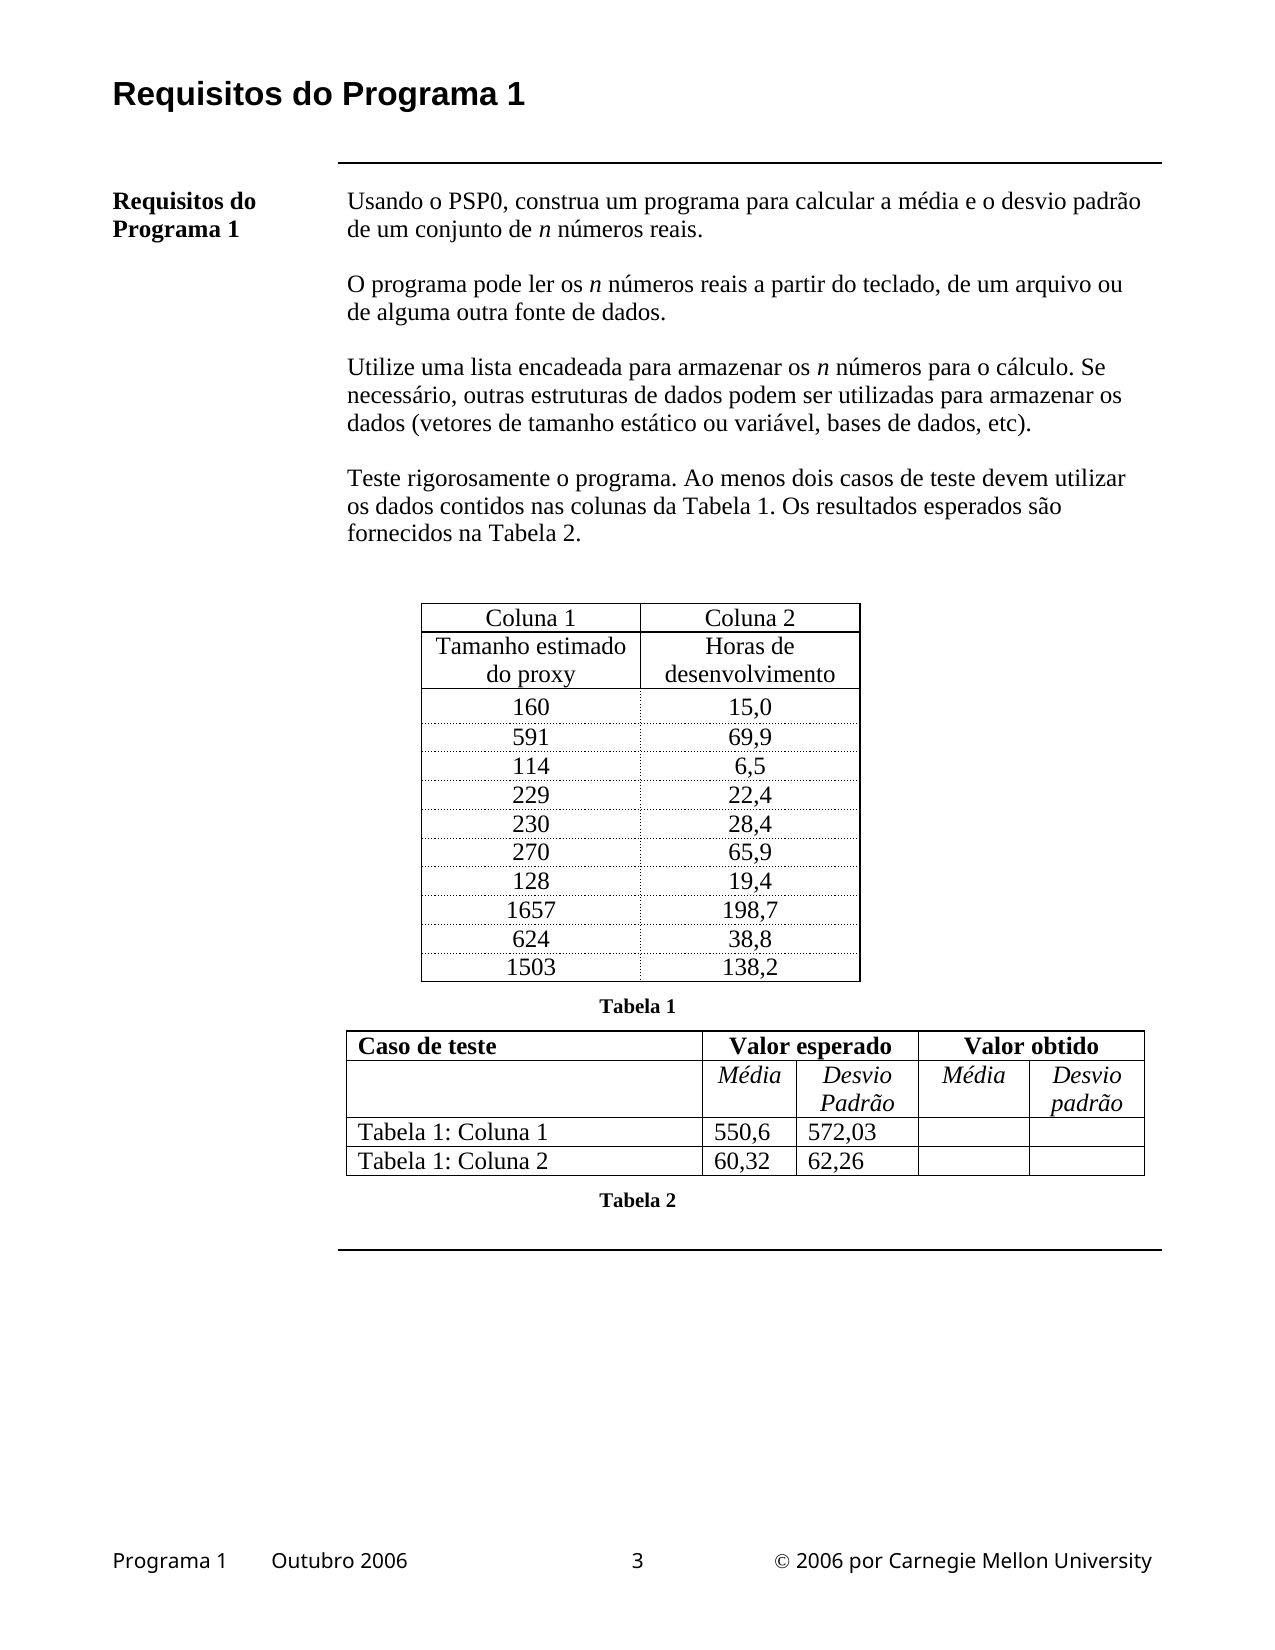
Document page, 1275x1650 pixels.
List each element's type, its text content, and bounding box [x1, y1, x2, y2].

table_cell Tabela 1: Coluna 2 [347, 1147, 702, 1175]
table_cell [93, 1146, 346, 1175]
table_cell Horas de desenvolvimento [641, 633, 859, 688]
table_cell 550,6 [703, 1118, 796, 1146]
table_cell 572,03 [797, 1118, 918, 1146]
table_header [93, 1030, 346, 1059]
table_cell 624 [422, 924, 640, 952]
table_cell 62,26 [797, 1147, 918, 1175]
table_header Valor esperado [703, 1032, 918, 1059]
table_cell Desvio Padrão [797, 1061, 918, 1117]
table_cell [93, 1060, 346, 1117]
table_header Coluna 1 [422, 604, 640, 631]
table_cell 270 [422, 838, 640, 866]
table_cell 230 [422, 809, 640, 837]
table_cell 138,2 [640, 953, 859, 981]
table_cell [93, 1117, 346, 1146]
table_cell 65,9 [640, 838, 859, 866]
table_cell 19,4 [640, 866, 859, 895]
table_cell [1145, 1117, 1163, 1146]
table_cell Tabela 1: Coluna 1 [347, 1118, 702, 1146]
subtitle Requisitos do Programa 1 [112, 75, 1275, 112]
table_cell 28,4 [640, 809, 859, 837]
table_cell 38,8 [640, 924, 859, 952]
table_header [1145, 1030, 1163, 1059]
table_header Coluna 2 [641, 604, 859, 631]
table_cell 198,7 [640, 895, 859, 924]
table_cell [919, 1147, 1029, 1175]
table_header Valor obtido [919, 1032, 1144, 1059]
table_cell [347, 1061, 702, 1117]
table_cell 591 [422, 723, 640, 751]
text Tabela 2 [112, 1189, 1162, 1212]
table_cell [1030, 1147, 1144, 1175]
table_cell Média [703, 1061, 796, 1117]
table_cell 60,32 [703, 1147, 796, 1175]
text Tabela 1 [112, 995, 1162, 1018]
table_cell 6,5 [640, 751, 859, 780]
table_header Requisitos do Programa 1 [94, 187, 337, 575]
table_cell [1030, 1118, 1144, 1146]
table_cell 114 [422, 751, 640, 780]
table_cell 69,9 [640, 723, 859, 751]
table_header Caso de teste [347, 1032, 702, 1059]
table_header Usando o PSP0, construa um programa para calcular a média e o desvio padrão de um conjunto de n números reais. O programa pode ler os n números reais a partir do teclado, de um arquivo ou de alguma outra fonte de dados. Utilize uma lista encadeada para armazenar os n números para o cálculo. Se necessário, outras estruturas de dados podem ser utilizadas para armazenar os dados (vetores de tamanho estático ou variável, bases de dados, etc). Teste rigorosamente o programa. Ao menos dois casos de teste devem utilizar os dados contidos nas colunas da Tabela 1. Os resultados esperados são fornecidos na Tabela 2. [338, 187, 1162, 575]
table_cell 229 [422, 780, 640, 809]
table_cell [1145, 1060, 1163, 1117]
table_cell 1503 [422, 953, 640, 981]
table_cell 15,0 [640, 689, 859, 722]
table_cell 1657 [422, 895, 640, 924]
table_cell [1145, 1146, 1163, 1175]
table_cell 128 [422, 866, 640, 895]
table_cell Desvio padrão [1030, 1061, 1144, 1117]
table_cell Média [919, 1061, 1029, 1117]
table_cell 22,4 [640, 780, 859, 809]
table_cell Tamanho estimado do proxy [422, 633, 640, 688]
table_cell 160 [422, 689, 640, 722]
table_cell [919, 1118, 1029, 1146]
